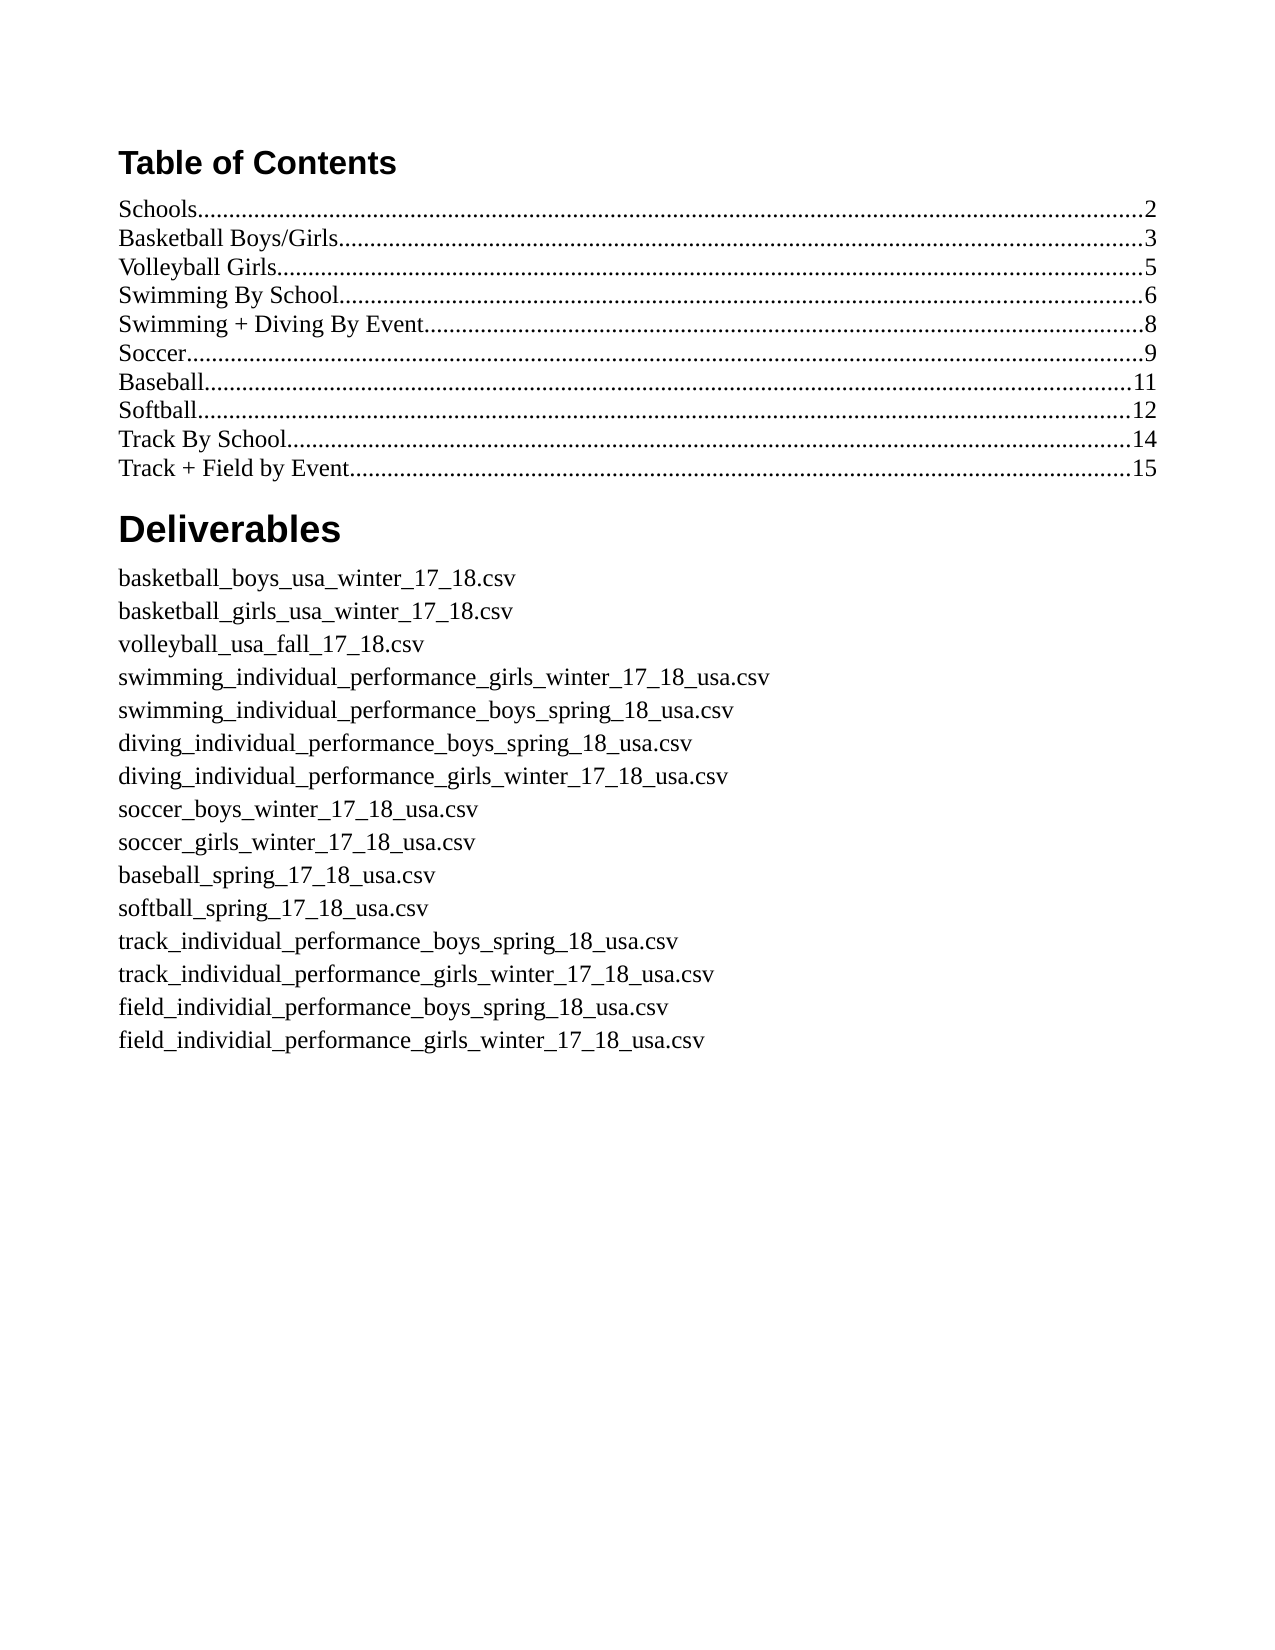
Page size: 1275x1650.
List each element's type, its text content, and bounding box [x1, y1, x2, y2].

text Soccer 9 [118, 338, 1157, 367]
text Baseball 11 [118, 367, 1157, 395]
text Swimming By School 6 [118, 280, 1157, 309]
text Volleyball Girls 5 [118, 252, 1157, 280]
text Track By School 14 [118, 424, 1157, 453]
subtitle basketball_boys_usa_winter_17_18.csv basketball_girls_usa_winter_17_18.csv volleyball_usa_fall_17_18.csv swimming_individual_performance_girls_winter_17_18_usa.csv swimming_individual_performance_boys_spring_18_usa.csv diving_individual_performance_boys_spring_18_usa.csv diving_individual_performance_girls_winter_17_18_usa.csv soccer_boys_winter_17_18_usa.csv soccer_girls_winter_17_18_usa.csv baseball_spring_17_18_usa.csv softball_spring_17_18_usa.csv track_individual_performance_boys_spring_18_usa.csv track_individual_performance_girls_winter_17_18_usa.csv field_individial_performance_boys_spring_18_usa.csv field_individial_performance_girls_winter_17_18_usa.csv [118, 563, 1157, 1054]
text Swimming + Diving By Event 8 [118, 309, 1157, 338]
text Basketball Boys/Girls 3 [118, 223, 1157, 252]
text Softball 12 [118, 395, 1157, 424]
text Schools 2 [118, 194, 1157, 223]
subtitle Deliverables [118, 507, 1157, 550]
subtitle Table of Contents [118, 143, 1157, 182]
text Track + Field by Event 15 [118, 453, 1157, 482]
